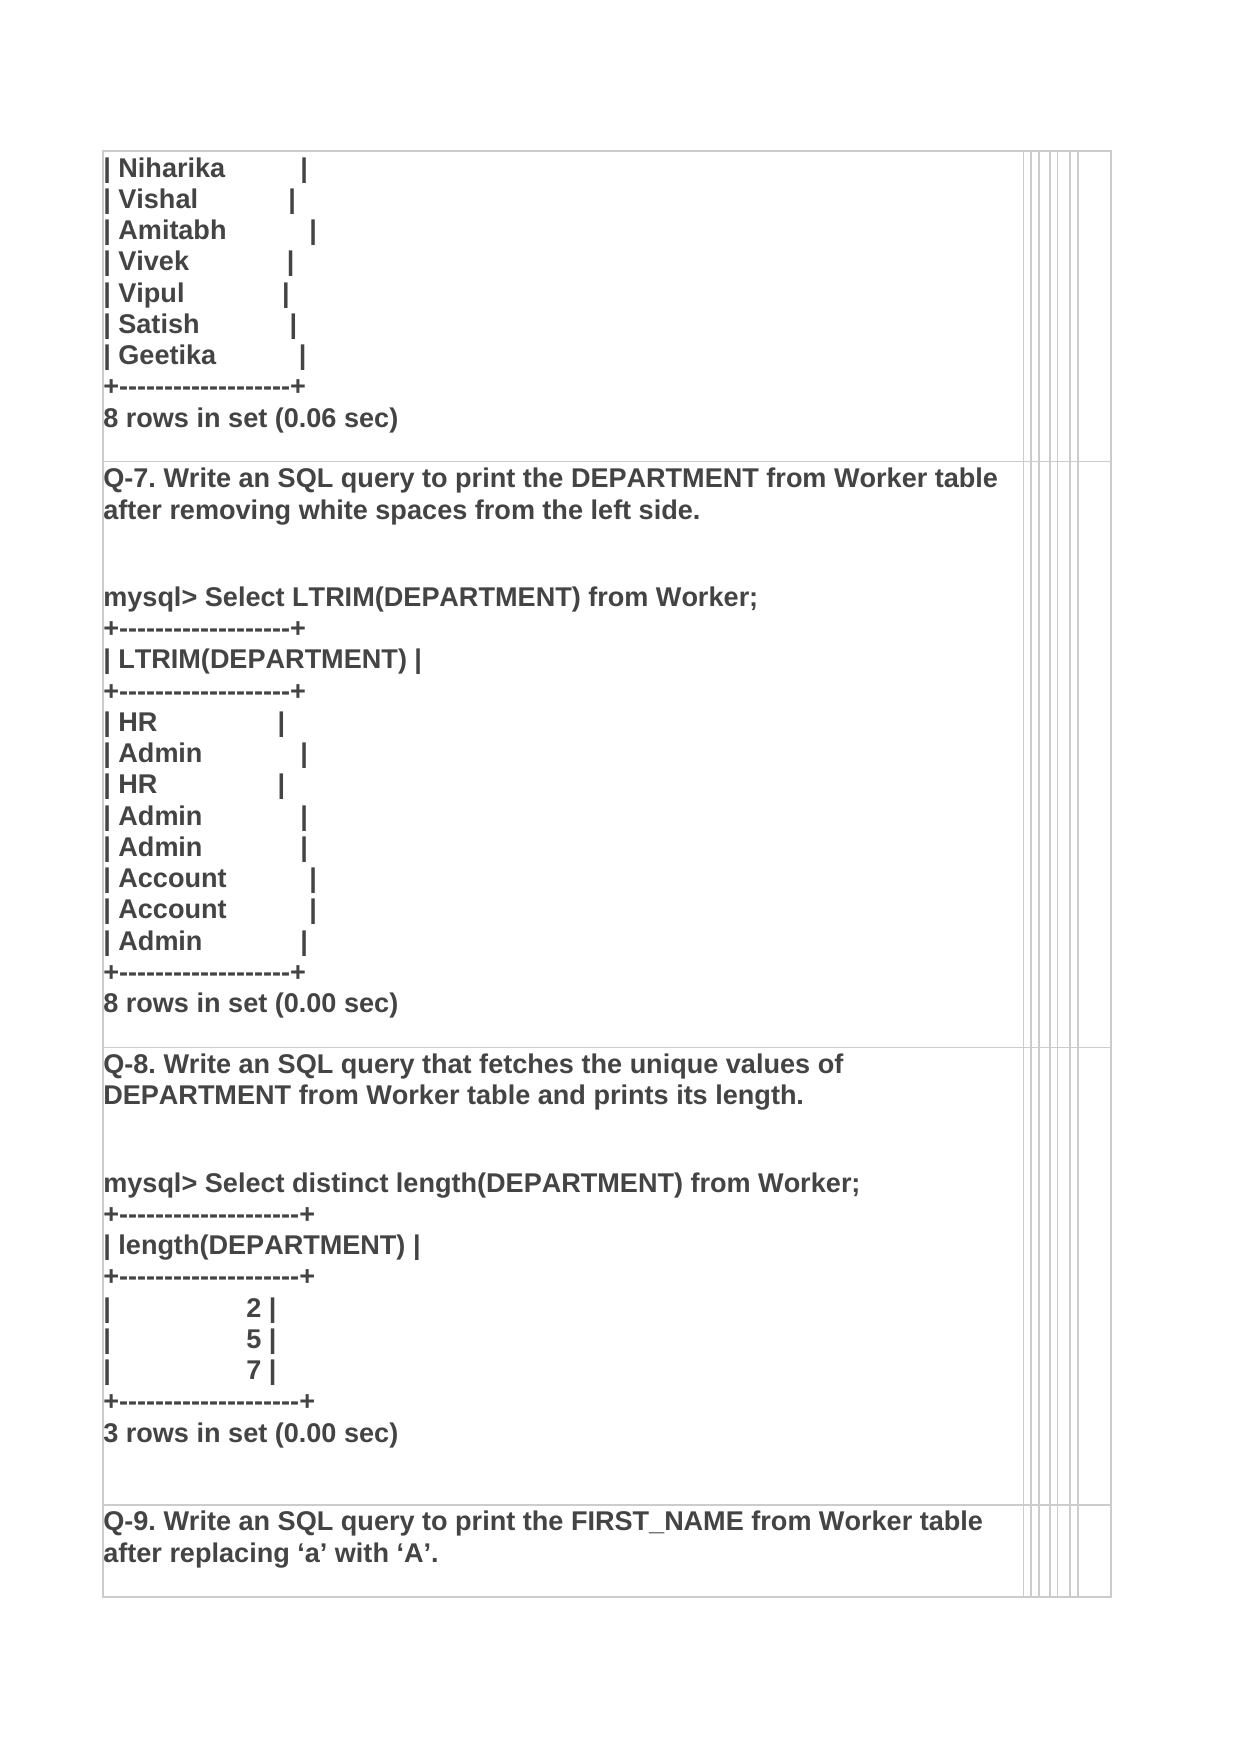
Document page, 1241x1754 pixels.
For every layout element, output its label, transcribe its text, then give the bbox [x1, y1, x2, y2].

table_cell [1024, 462, 1030, 1046]
table_cell [1079, 1048, 1110, 1504]
table_cell [1058, 152, 1069, 461]
table_cell [1024, 1506, 1030, 1596]
table_cell [1024, 1048, 1030, 1504]
table_cell [1071, 152, 1077, 461]
table_cell [1040, 1048, 1049, 1504]
table_cell [1079, 152, 1110, 461]
table_cell Q-7. Write an SQL query to print the DEPARTMENT from Worker table after removing white spaces from the left side. mysql> Select LTRIM(DEPARTMENT) from Worker; +-------------------+ | LTRIM(DEPARTMENT) | +-------------------+ | HR | | Admin | | HR | | Admin | | Admin | | Account | | Account | | Admin | +-------------------+ 8 rows in set (0.00 sec) [104, 462, 1023, 1046]
table_cell [1040, 152, 1049, 461]
table_cell [1058, 1506, 1069, 1596]
table_cell [1032, 1506, 1038, 1596]
table_cell [1032, 462, 1038, 1046]
table_cell Q-9. Write an SQL query to print the FIRST_NAME from Worker table after replacing ‘a’ with ‘A’. [104, 1506, 1023, 1596]
table_cell [1079, 1506, 1110, 1596]
table_cell [1051, 152, 1057, 461]
table_cell [1051, 462, 1057, 1046]
table_cell | Niharika | | Vishal | | Amitabh | | Vivek | | Vipul | | Satish | | Geetika | +-------------------+ 8 rows in set (0.06 sec) [104, 152, 1023, 461]
table_cell [1051, 1048, 1057, 1504]
table_cell [1032, 1048, 1038, 1504]
table_cell [1071, 1506, 1077, 1596]
table_cell [1040, 462, 1049, 1046]
table_cell [1024, 152, 1030, 461]
table_cell Q-8. Write an SQL query that fetches the unique values of DEPARTMENT from Worker table and prints its length. mysql> Select distinct length(DEPARTMENT) from Worker; +--------------------+ | length(DEPARTMENT) | +--------------------+ | 2 | | 5 | | 7 | +--------------------+ 3 rows in set (0.00 sec) [104, 1048, 1023, 1504]
table_cell [1032, 152, 1038, 461]
table_cell [1051, 1506, 1057, 1596]
table_cell [1058, 1048, 1069, 1504]
table_cell [1079, 462, 1110, 1046]
table_cell [1040, 1506, 1049, 1596]
table_cell [1071, 462, 1077, 1046]
table_cell [1058, 462, 1069, 1046]
table_cell [1071, 1048, 1077, 1504]
